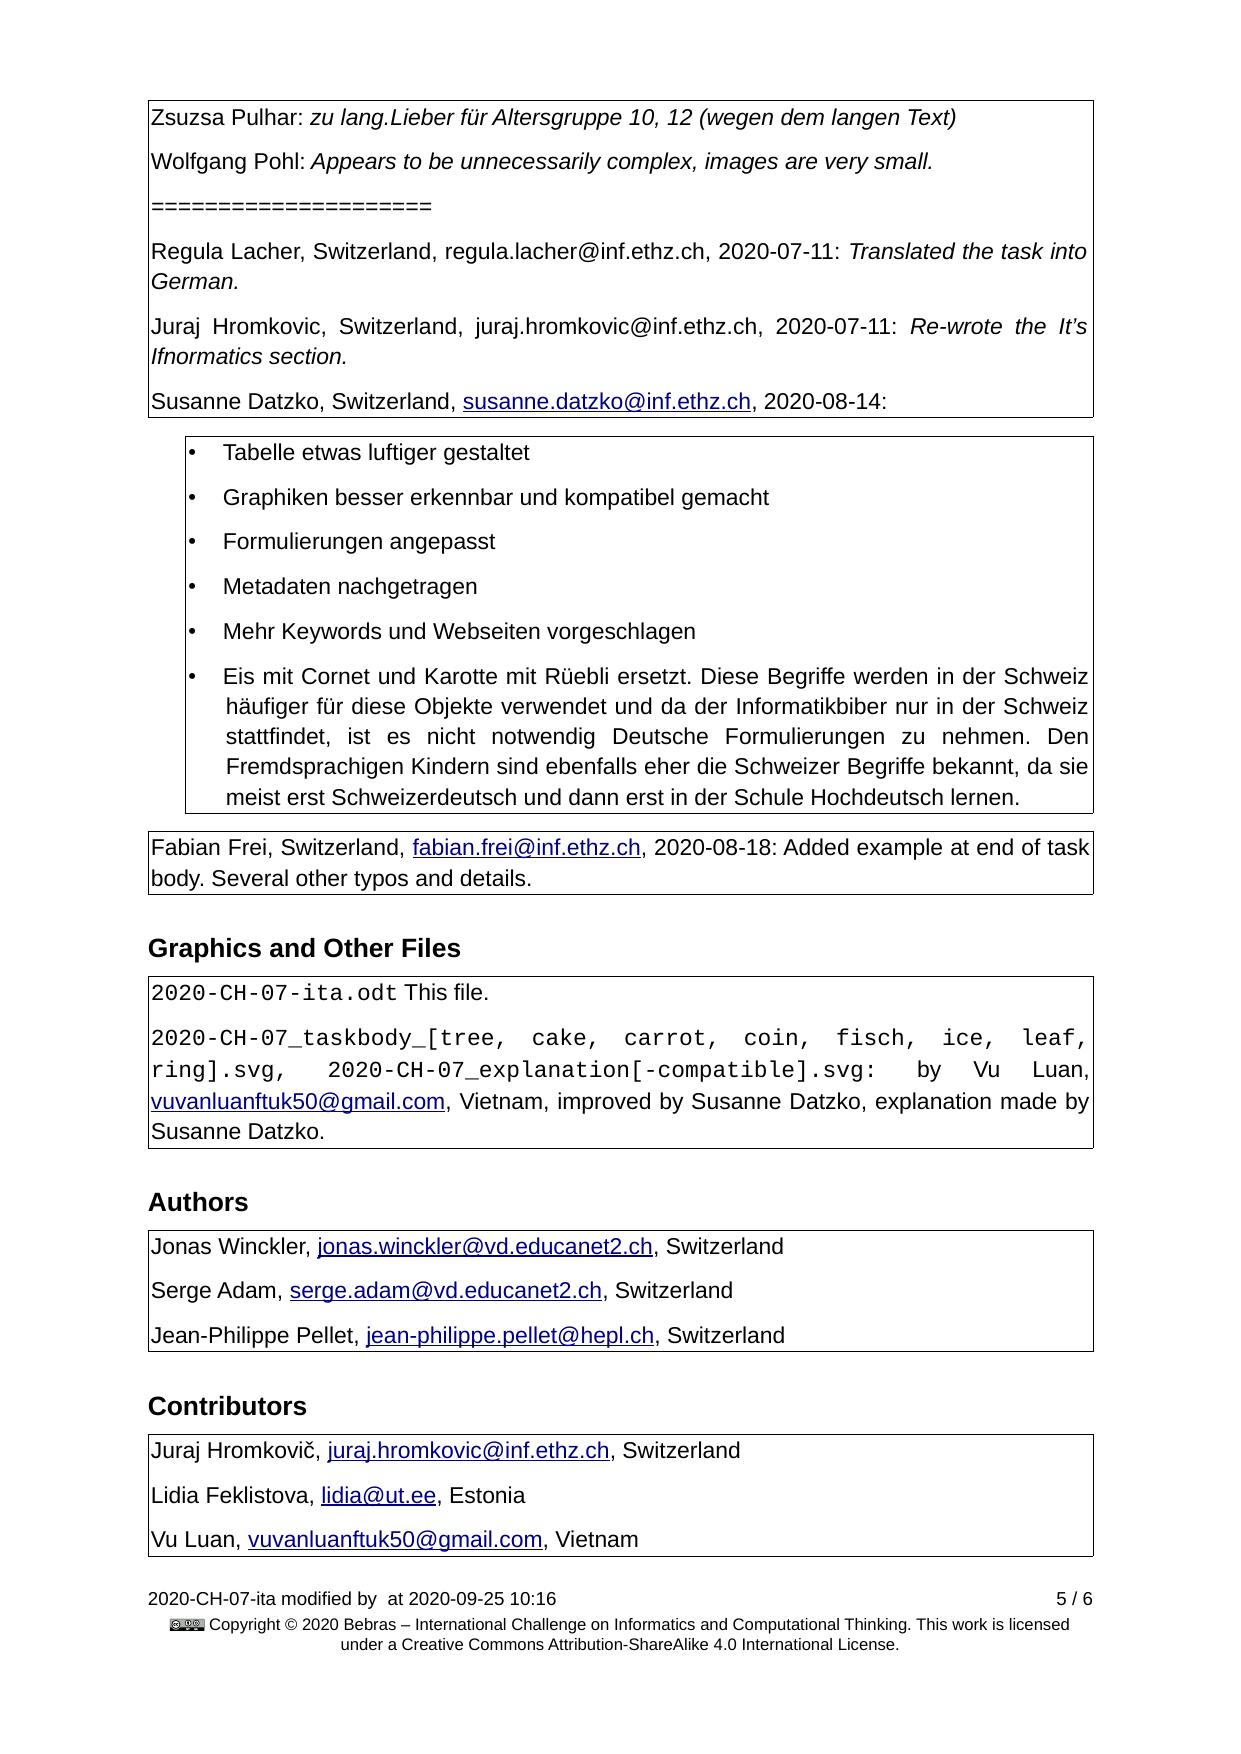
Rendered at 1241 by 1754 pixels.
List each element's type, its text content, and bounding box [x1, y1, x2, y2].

text Wolfgang Pohl: Appears to be unnecessarily complex, images are very small. [149, 145, 1093, 174]
list Tabelle etwas luftiger gestaltet [186, 437, 1093, 465]
subtitle Graphics and Other Files [148, 933, 1093, 963]
text Regula Lacher, Switzerland, regula.lacher@inf.ethz.ch, 2020-07-11: Translated the task into German. [149, 235, 1093, 294]
text ===================== [149, 190, 1093, 219]
list Metadaten nachgetragen [186, 570, 1093, 599]
list Graphiken besser erkennbar und kompatibel gemacht [186, 480, 1093, 510]
text Serge Adam, serge.adam@vd.educanet2.ch, Switzerland [149, 1274, 1093, 1304]
list Mehr Keywords und Webseiten vorgeschlagen [186, 615, 1093, 644]
text Jonas Winckler, jonas.winckler@vd.educanet2.ch, Switzerland [149, 1231, 1093, 1259]
text Juraj Hromkovic, Switzerland, juraj.hromkovic@inf.ethz.ch, 2020-07-11: Re-wrote the It’s Ifnormatics section. [149, 310, 1093, 369]
text Susanne Datzko, Switzerland, susanne.datzko@inf.ethz.ch, 2020-08-14: [149, 385, 1093, 417]
list Eis mit Cornet und Karotte mit Rüebli ersetzt. Diese Begriffe werden in der Schweiz häufiger für diese Objekte verwendet und da der Informatikbiber nur in der Schweiz stattfindet, ist es nicht notwendig Deutsche Formulierungen zu nehmen. Den Fremdsprachigen Kindern sind ebenfalls eher die Schweizer Begriffe bekannt, da sie meist erst Schweizerdeutsch und dann erst in der Schule Hochdeutsch lernen. [186, 659, 1093, 813]
text Juraj Hromkovič, juraj.hromkovic@inf.ethz.ch, Switzerland [149, 1435, 1093, 1463]
list Formulierungen angepasst [186, 525, 1093, 554]
text Jean-Philippe Pellet, jean-philippe.pellet@hepl.ch, Switzerland [149, 1319, 1093, 1351]
subtitle Contributors [148, 1391, 1093, 1421]
text 2020-CH-07_taskbody_[tree, cake, carrot, coin, fisch, ice, leaf, ring].svg, 2020-CH-07_explanation[-compatible].svg: by Vu Luan, vuvanluanftuk50@gmail.com, Vietnam, improved by Susanne Datzko, explanation made by Susanne Datzko. [149, 1023, 1093, 1148]
text Vu Luan, vuvanluanftuk50@gmail.com, Vietnam [149, 1523, 1093, 1556]
subtitle Authors [148, 1187, 1093, 1217]
text 2020-CH-07-ita.odt This file. [149, 977, 1093, 1007]
text Zsuzsa Pulhar: zu lang.Lieber für Altersgruppe 10, 12 (wegen dem langen Text) [149, 101, 1093, 130]
text Fabian Frei, Switzerland, fabian.frei@inf.ethz.ch, 2020-08-18: Added example at end of task body. Several other typos and details. [149, 832, 1093, 894]
text Lidia Feklistova, lidia@ut.ee, Estonia [149, 1478, 1093, 1508]
